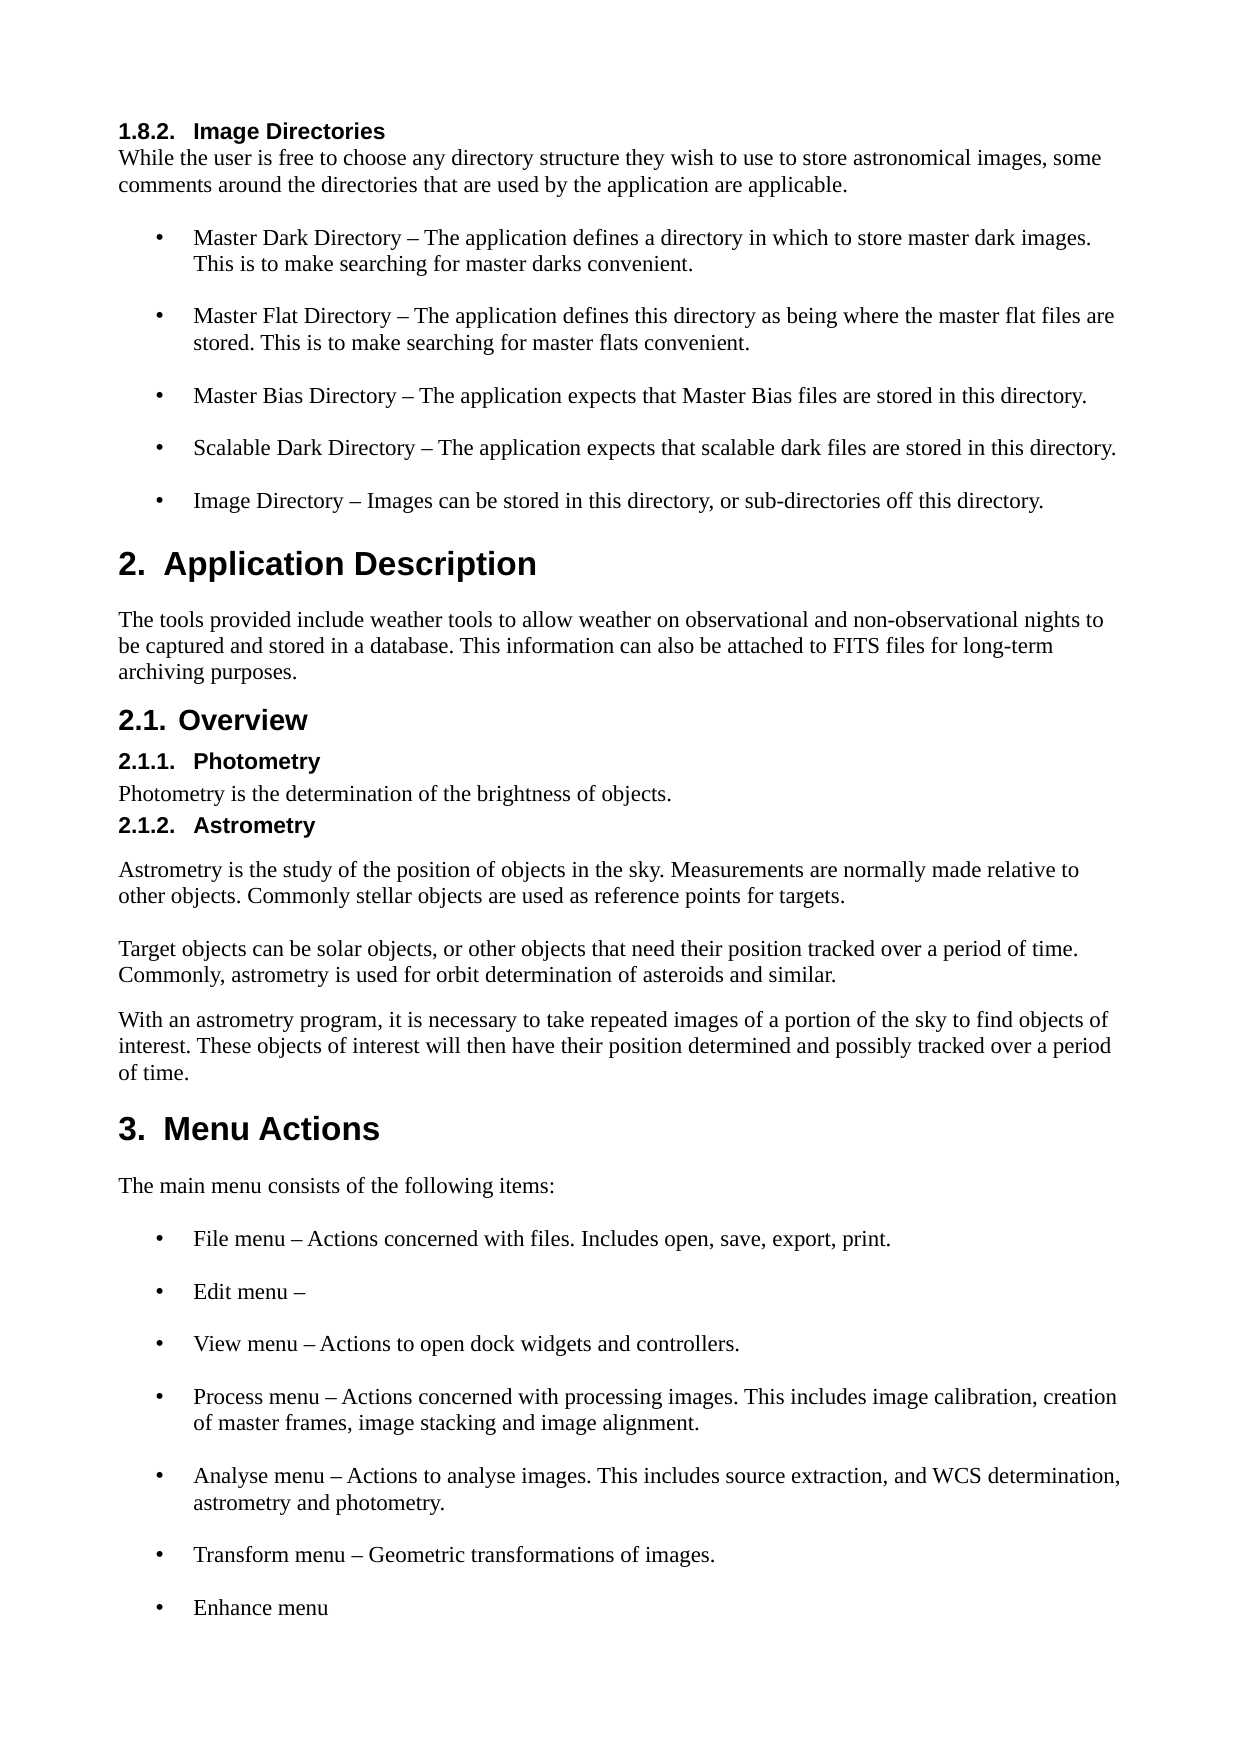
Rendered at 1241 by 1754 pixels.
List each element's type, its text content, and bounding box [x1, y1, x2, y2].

text Photometry is the determination of the brightness of objects. [118, 780, 1122, 806]
list Master Flat Directory – The application defines this directory as being where the master flat files are stored. This is to make searching for master flats convenient. [156, 289, 1122, 355]
list Master Dark Directory – The application defines a directory in which to store master dark images. This is to make searching for master darks convenient. [156, 210, 1122, 276]
subtitle Application Description [118, 544, 1122, 582]
list Transform menu – Geometric transformations of images. [156, 1527, 1122, 1568]
list File menu – Actions concerned with files. Includes open, save, export, print. [156, 1211, 1122, 1251]
text The tools provided include weather tools to allow weather on observational and non-observational nights to be captured and stored in a database. This information can also be attached to FITS files for long-term archiving purposes. [118, 606, 1122, 685]
subtitle Astrometry [118, 812, 1122, 839]
subtitle Photometry [118, 748, 1122, 774]
subtitle Menu Actions [118, 1109, 1122, 1147]
text With an astrometry program, it is necessary to take repeated images of a portion of the sky to find objects of interest. These objects of interest will then have their position determined and possibly tracked over a period of time. [118, 1006, 1122, 1085]
text Target objects can be solar objects, or other objects that need their position tracked over a period of time. Commonly, astrometry is used for orbit determination of asteroids and similar. [118, 921, 1122, 988]
text Astrometry is the study of the position of objects in the sky. Measurements are normally made relative to other objects. Commonly stellar objects are used as reference points for targets. [118, 839, 1122, 909]
subtitle Overview [118, 702, 1122, 736]
list Master Bias Directory – The application expects that Master Bias files are stored in this directory. [156, 368, 1122, 408]
subtitle Image Directories [118, 118, 1122, 144]
text While the user is free to choose any directory structure they wish to use to store astronomical images, some comments around the directories that are used by the application are applicable. [118, 144, 1122, 197]
list Process menu – Actions concerned with processing images. This includes image calibration, creation of master frames, image stacking and image alignment. [156, 1369, 1122, 1436]
list Enhance menu [156, 1580, 1122, 1620]
list Scalable Dark Directory – The application expects that scalable dark files are stored in this directory. [156, 421, 1122, 461]
text The main menu consists of the following items: [118, 1165, 1122, 1199]
list View menu – Actions to open dock widgets and controllers. [156, 1317, 1122, 1357]
list Image Directory – Images can be stored in this directory, or sub-directories off this directory. [156, 473, 1122, 513]
list Edit menu – [156, 1264, 1122, 1304]
list Analyse menu – Actions to analyse images. This includes source extraction, and WCS determination, astrometry and photometry. [156, 1448, 1122, 1515]
